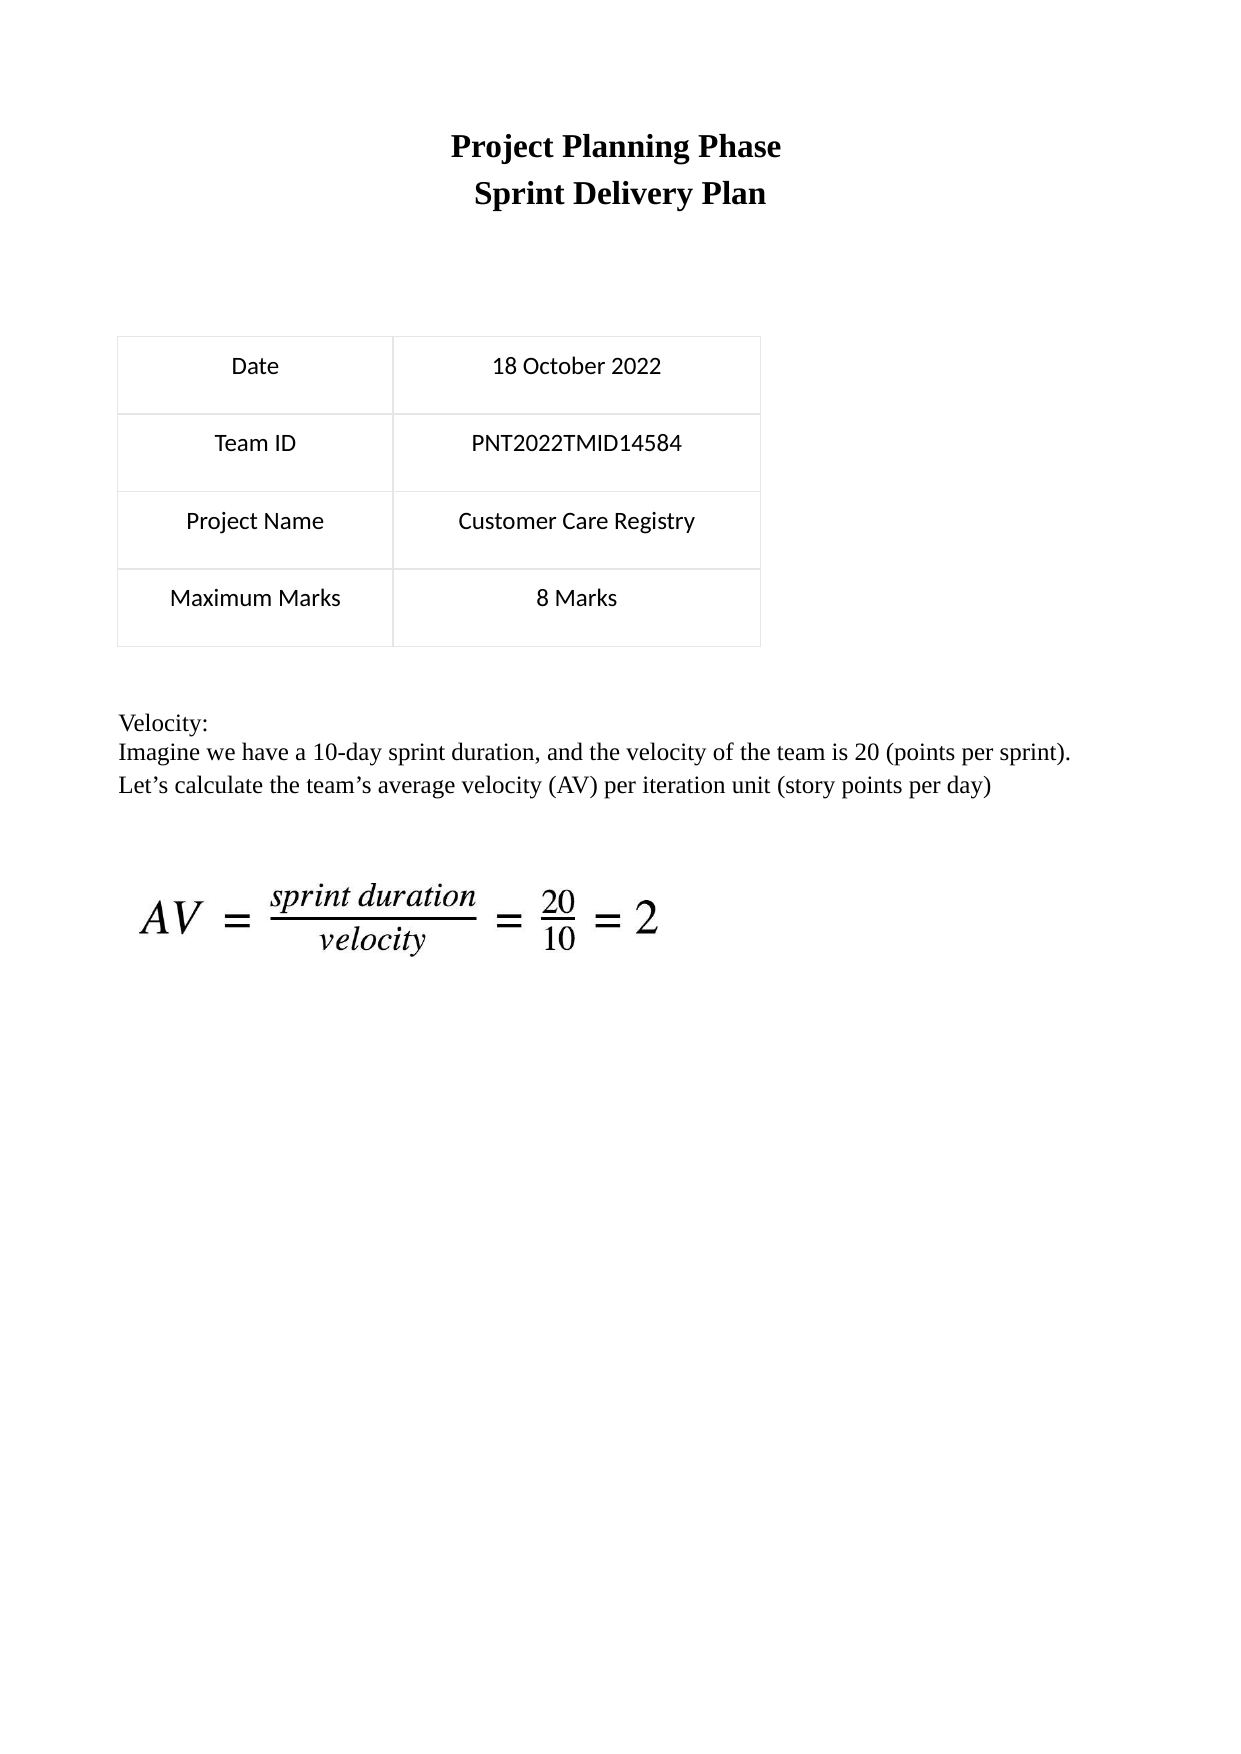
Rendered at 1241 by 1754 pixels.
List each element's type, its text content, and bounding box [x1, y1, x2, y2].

table_cell Maximum Marks [118, 570, 392, 646]
table_cell Project Name [118, 492, 392, 568]
picture [138, 883, 658, 957]
table_cell Customer Care Registry [394, 492, 760, 568]
table_header Date [118, 337, 392, 413]
text Sprint Delivery Plan [118, 165, 1122, 212]
text Velocity: [118, 708, 1122, 737]
text Project Planning Phase [118, 118, 1122, 165]
table_cell 8 Marks [394, 570, 760, 646]
table_cell Team ID [118, 415, 392, 491]
table_cell PNT2022TMID14584 [394, 415, 760, 491]
text Imagine we have a 10-day sprint duration, and the velocity of the team is 20 (points per sprint). Let’s calculate the team’s average velocity (AV) per iteration unit (story points per day) [118, 737, 1122, 799]
table_header 18 October 2022 [394, 337, 760, 413]
